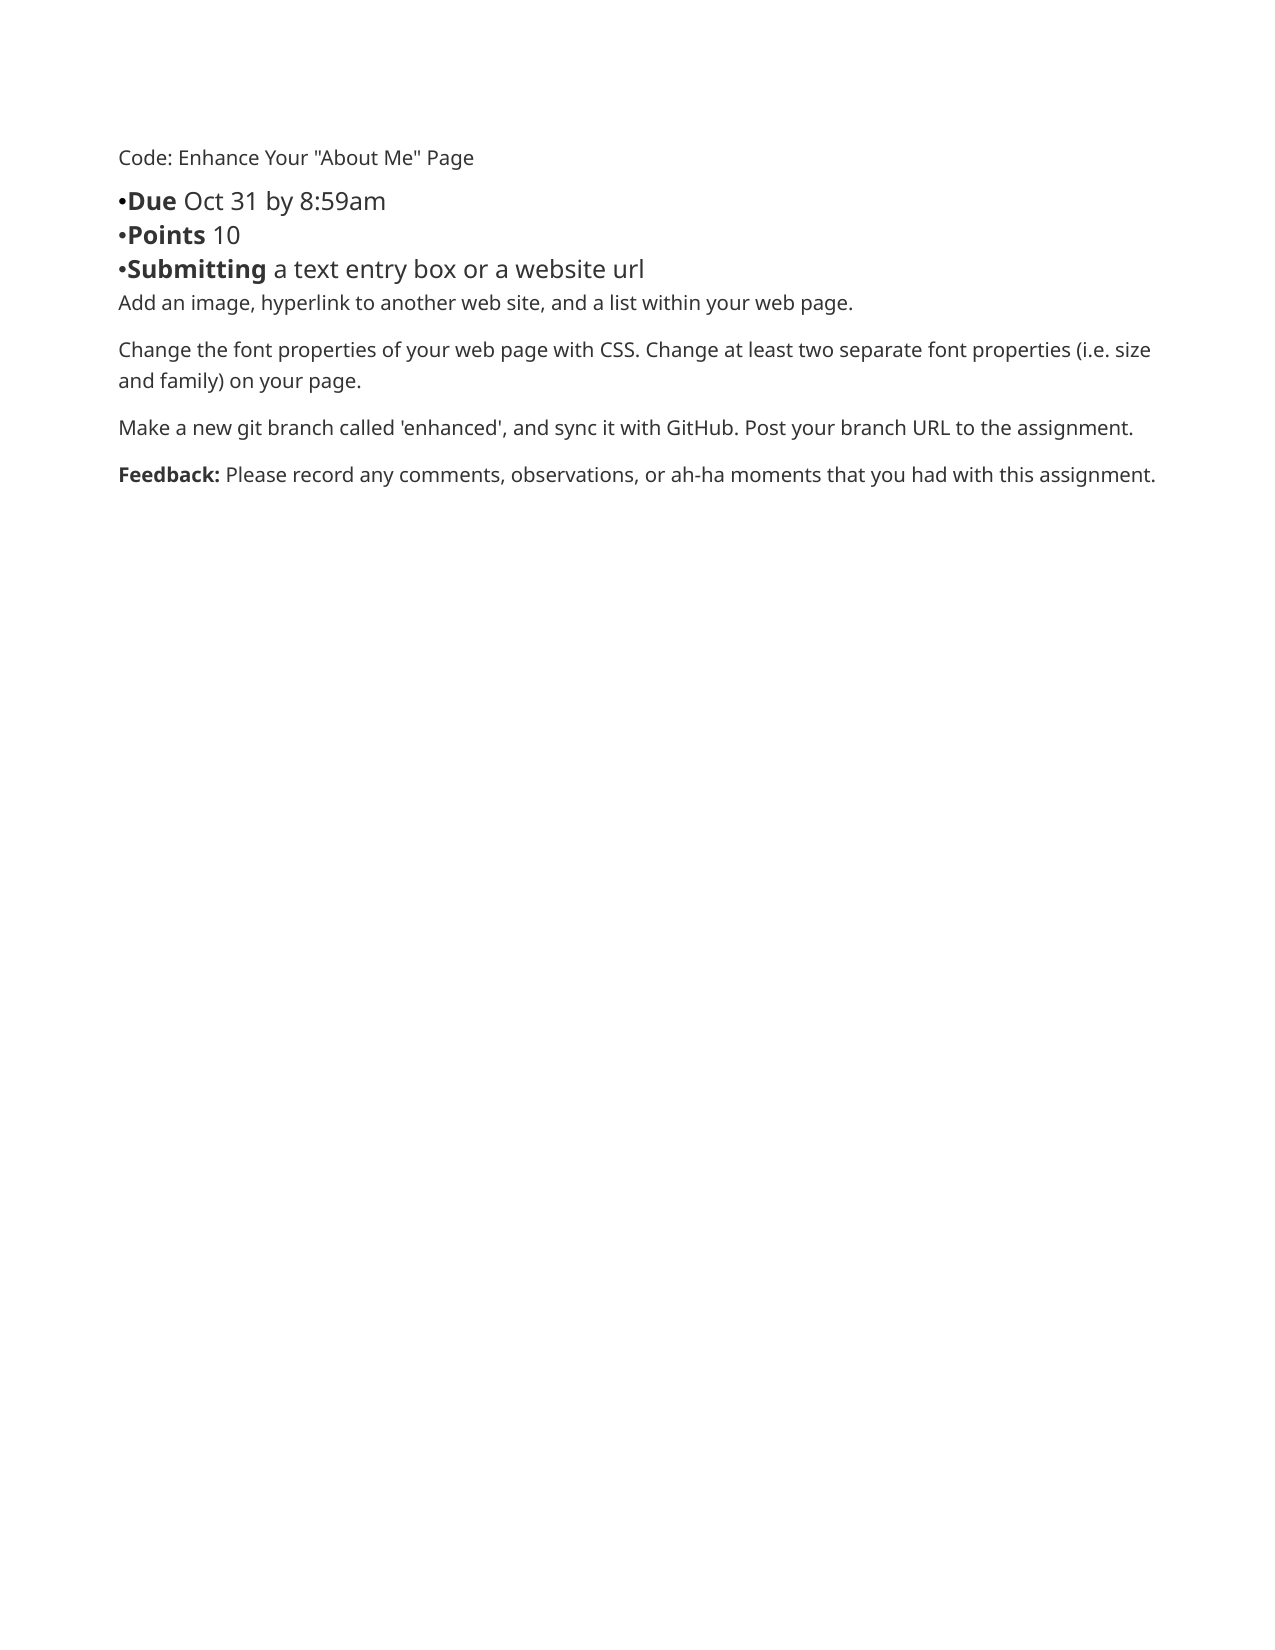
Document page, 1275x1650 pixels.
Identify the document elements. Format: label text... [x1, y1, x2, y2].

list Due Oct 31 by 8:59am [118, 183, 1157, 217]
text Make a new git branch called 'enhanced', and sync it with GitHub. Post your branch URL to the assignment. [118, 411, 1157, 442]
text Add an image, hyperlink to another web site, and a list within your web page. [118, 286, 1157, 317]
subtitle Code: Enhance Your "About Me" Page [118, 143, 1157, 171]
list Submitting a text entry box or a website url [118, 251, 1157, 286]
list Points 10 [118, 217, 1157, 251]
text Change the font properties of your web page with CSS. Change at least two separate font properties (i.e. size and family) on your page. [118, 332, 1157, 395]
text Feedback: Please record any comments, observations, or ah-ha moments that you had with this assignment. [118, 457, 1157, 489]
